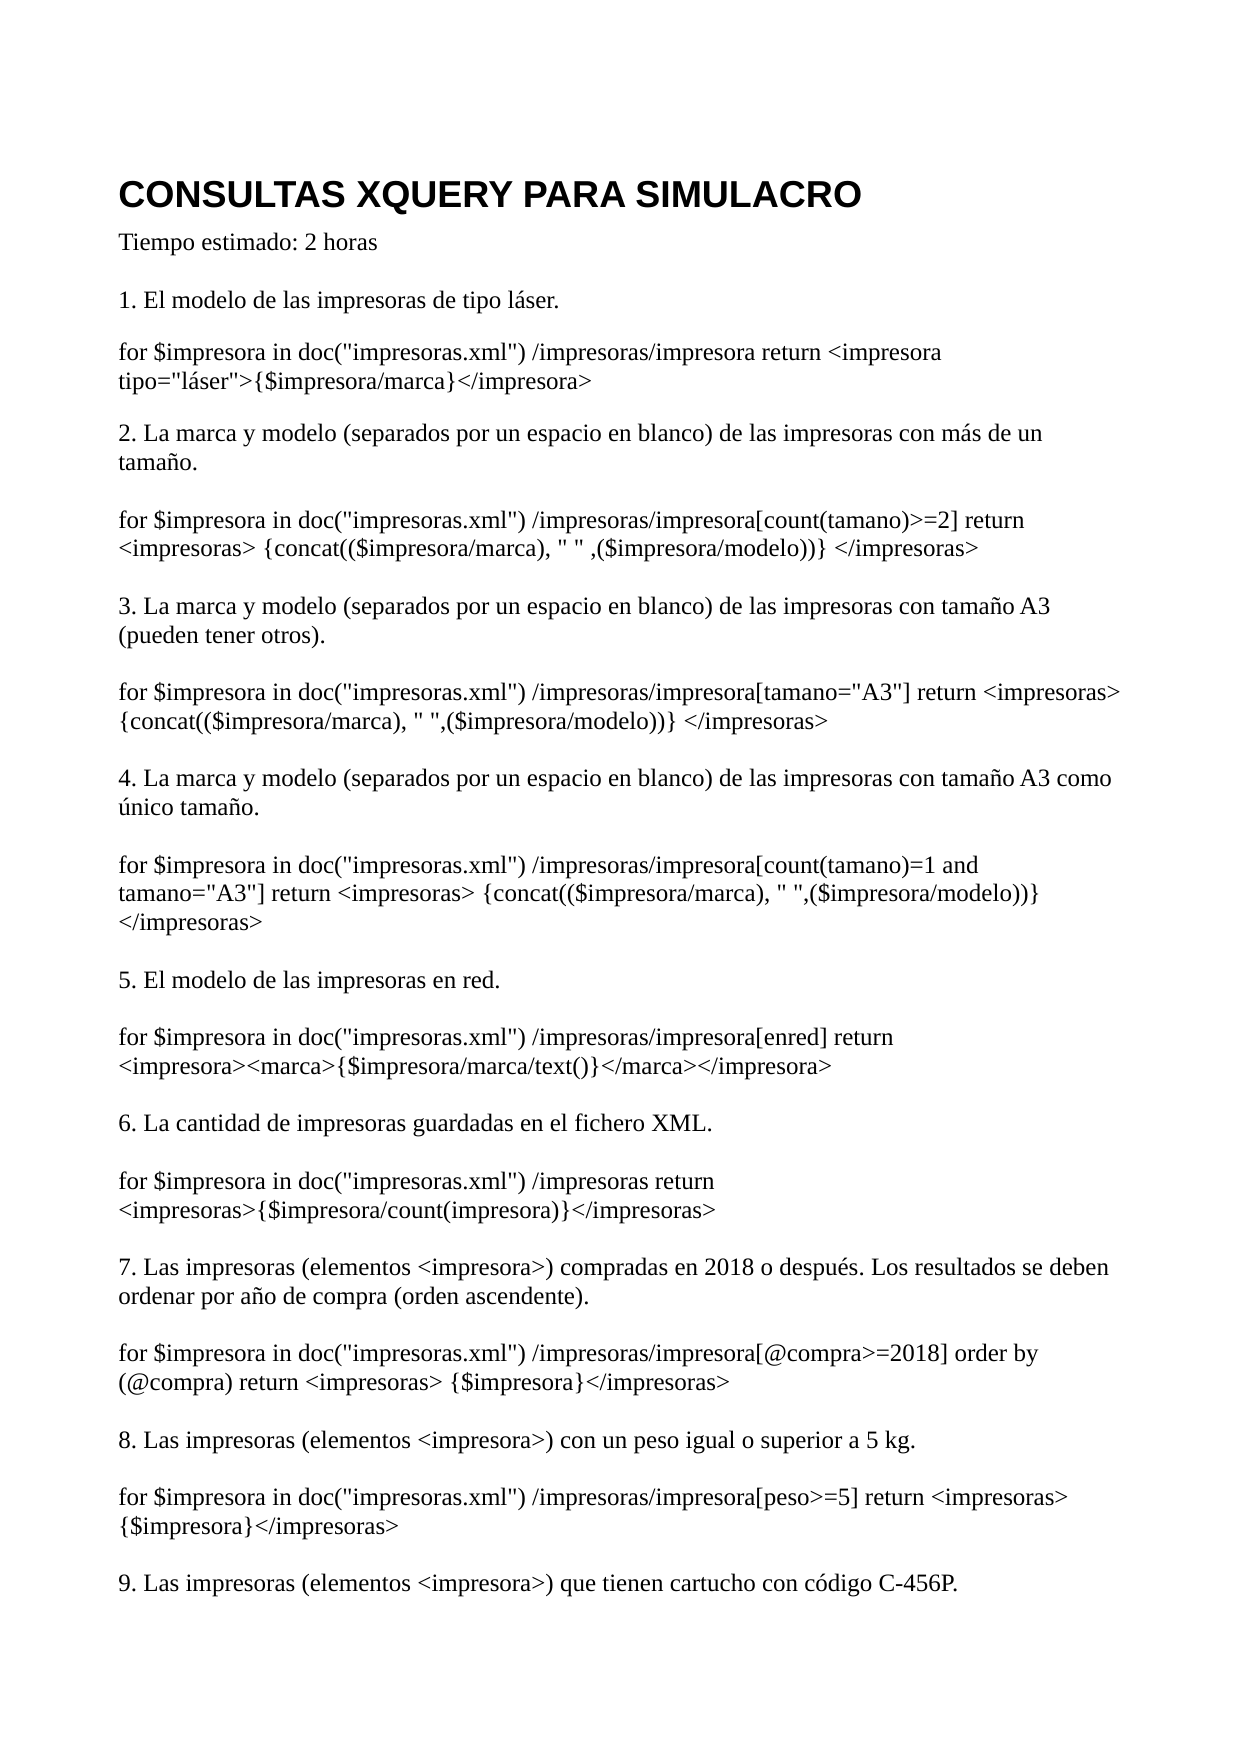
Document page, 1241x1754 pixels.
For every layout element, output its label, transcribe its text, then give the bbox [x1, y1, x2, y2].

text for $impresora in doc("impresoras.xml") /impresoras/impresora[count(tamano)=1 and tamano="A3"] return <impresoras> {concat(($impresora/marca), " ",($impresora/modelo))} </impresoras> [118, 850, 1122, 936]
text 9. Las impresoras (elementos <impresora>) que tienen cartucho con código C-456P. [118, 1568, 1122, 1597]
text for $impresora in doc("impresoras.xml") /impresoras return <impresoras>{$impresora/count(impresora)}</impresoras> [118, 1166, 1122, 1223]
text for $impresora in doc("impresoras.xml") /impresoras/impresora[count(tamano)>=2] return <impresoras> {concat(($impresora/marca), " " ,($impresora/modelo))} </impresoras> [118, 505, 1122, 562]
text 1. El modelo de las impresoras de tipo láser. [118, 285, 1122, 314]
text 2. La marca y modelo (separados por un espacio en blanco) de las impresoras con más de un tamaño. [118, 418, 1122, 476]
text for $impresora in doc("impresoras.xml") /impresoras/impresora[@compra>=2018] order by (@compra) return <impresoras> {$impresora}</impresoras> [118, 1338, 1122, 1396]
text 4. La marca y modelo (separados por un espacio en blanco) de las impresoras con tamaño A3 como único tamaño. [118, 763, 1122, 821]
text for $impresora in doc("impresoras.xml") /impresoras/impresora[peso>=5] return <impresoras> {$impresora}</impresoras> [118, 1482, 1122, 1540]
text 6. La cantidad de impresoras guardadas en el fichero XML. [118, 1108, 1122, 1137]
text for $impresora in doc("impresoras.xml") /impresoras/impresora[tamano="A3"] return <impresoras> {concat(($impresora/marca), " ",($impresora/modelo))} </impresoras> [118, 677, 1122, 735]
text Tiempo estimado: 2 horas [118, 227, 1122, 256]
text 7. Las impresoras (elementos <impresora>) compradas en 2018 o después. Los resultados se deben ordenar por año de compra (orden ascendente). [118, 1252, 1122, 1310]
text for $impresora in doc("impresoras.xml") /impresoras/impresora return <impresora tipo="láser">{$impresora/marca}</impresora> [118, 337, 1122, 395]
text 8. Las impresoras (elementos <impresora>) con un peso igual o superior a 5 kg. [118, 1425, 1122, 1453]
text 3. La marca y modelo (separados por un espacio en blanco) de las impresoras con tamaño A3 (pueden tener otros). [118, 591, 1122, 648]
text 5. El modelo de las impresoras en red. [118, 965, 1122, 993]
text for $impresora in doc("impresoras.xml") /impresoras/impresora[enred] return <impresora><marca>{$impresora/marca/text()}</marca></impresora> [118, 1022, 1122, 1080]
subtitle CONSULTAS XQUERY PARA SIMULACRO [118, 172, 1122, 215]
